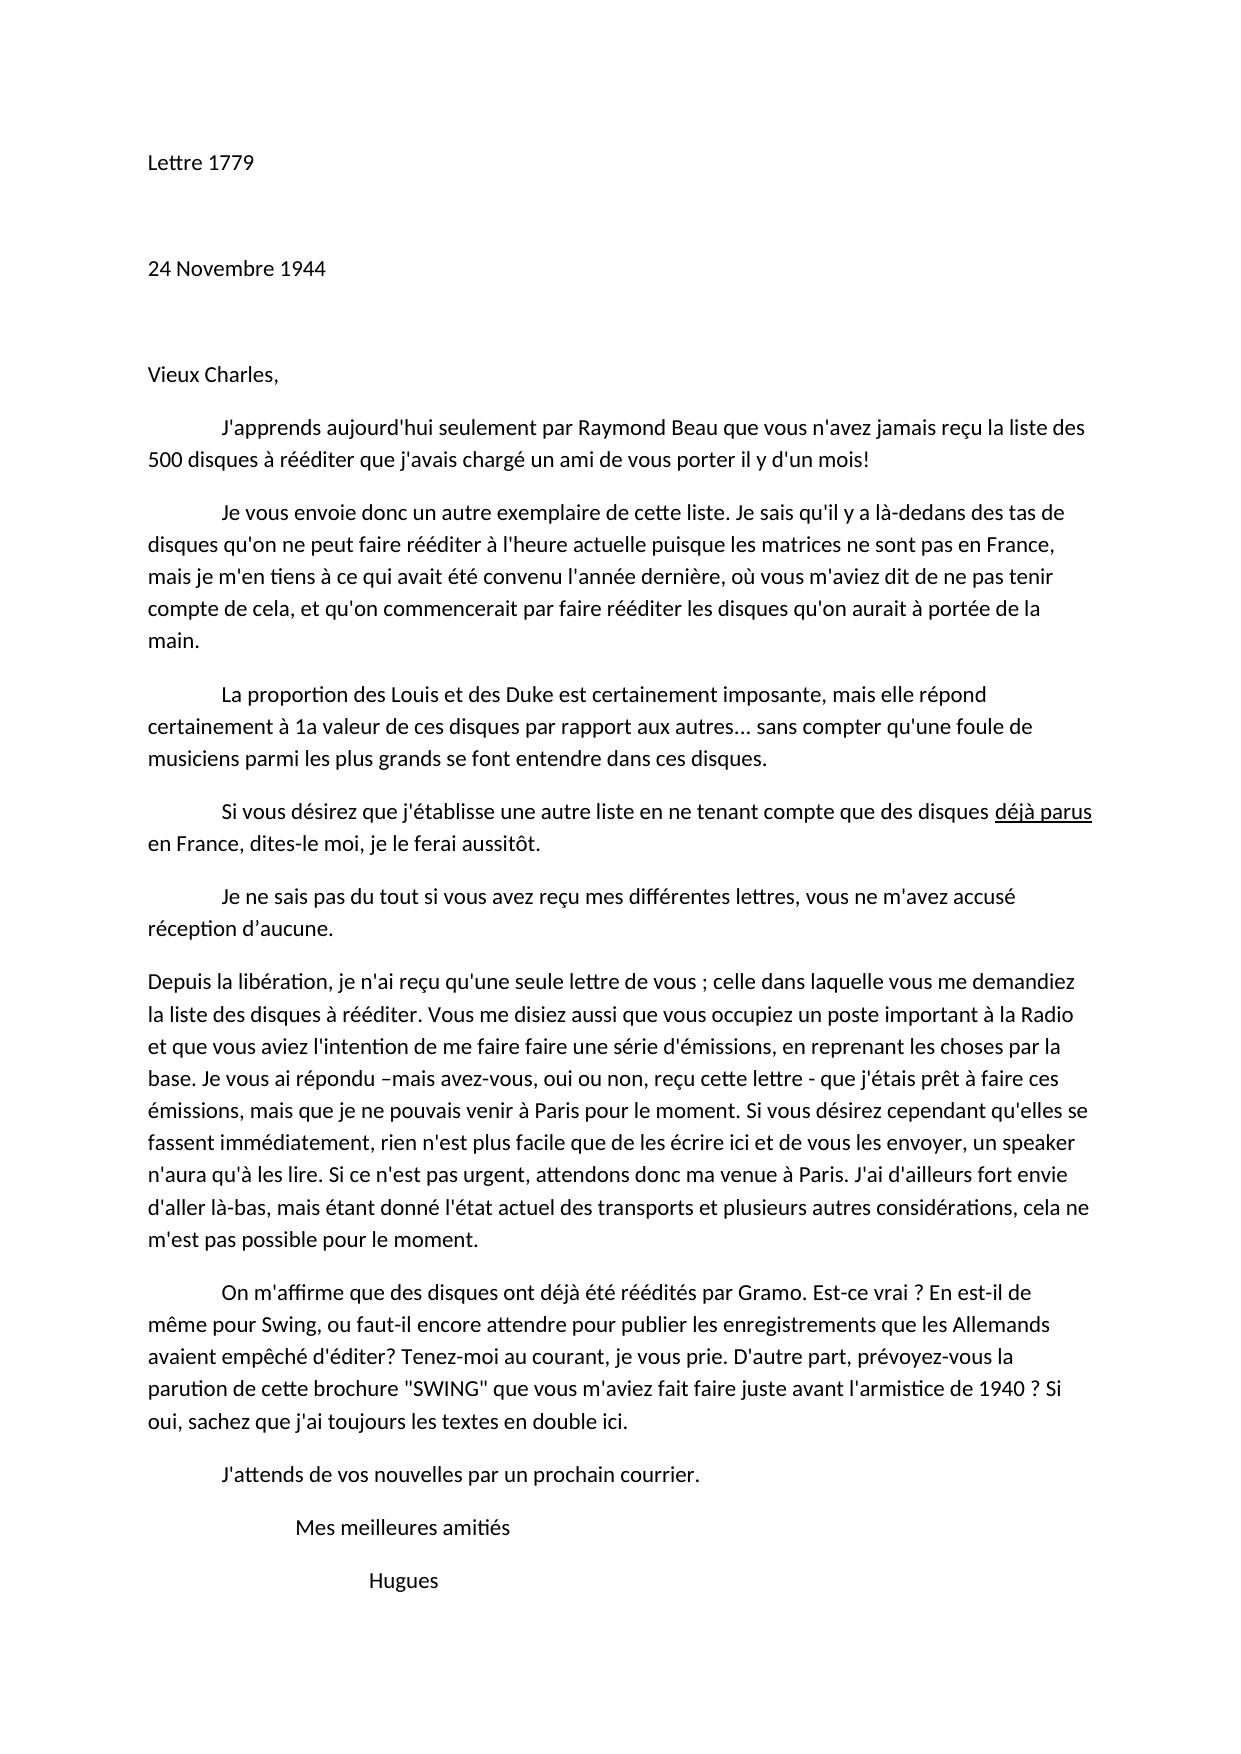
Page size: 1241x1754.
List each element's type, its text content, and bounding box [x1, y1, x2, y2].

text La proportion des Louis et des Duke est certainement imposante, mais elle répond certainement à 1a valeur de ces disques par rapport aux autres... sans compter qu'une foule de musiciens parmi les plus grands se font entendre dans ces disques. [148, 680, 1093, 772]
text Si vous désirez que j'établisse une autre liste en ne tenant compte que des disques déjà parus en France, dites-le moi, je le ferai aussitôt. [148, 797, 1093, 857]
text Je ne sais pas du tout si vous avez reçu mes différentes lettres, vous ne m'avez accusé réception d’aucune. [148, 882, 1093, 942]
text Hugues [148, 1566, 1093, 1594]
text J'attends de vos nouvelles par un prochain courrier. [148, 1460, 1093, 1488]
text Depuis la libération, je n'ai reçu qu'une seule lettre de vous ; celle dans laquelle vous me demandiez la liste des disques à rééditer. Vous me disiez aussi que vous occupiez un poste important à la Radio et que vous aviez l'intention de me faire faire une série d'émissions, en reprenant les choses par la base. Je vous ai répondu –mais avez-vous, oui ou non, reçu cette lettre - que j'étais prêt à faire ces émissions, mais que je ne pouvais venir à Paris pour le moment. Si vous désirez cependant qu'elles se fassent immédiatement, rien n'est plus facile que de les écrire ici et de vous les envoyer, un speaker n'aura qu'à les lire. Si ce n'est pas urgent, attendons donc ma venue à Paris. J'ai d'ailleurs fort envie d'aller là-bas, mais étant donné l'état actuel des transports et plusieurs autres considérations, cela ne m'est pas possible pour le moment. [148, 967, 1093, 1253]
text J'apprends aujourd'hui seulement par Raymond Beau que vous n'avez jamais reçu la liste des 500 disques à rééditer que j'avais chargé un ami de vous porter il y d'un mois! [148, 413, 1093, 473]
text On m'affirme que des disques ont déjà été réédités par Gramo. Est-ce vrai ? En est-il de même pour Swing, ou faut-il encore attendre pour publier les enregistrements que les Allemands avaient empêché d'éditer? Tenez-moi au courant, je vous prie. D'autre part, prévoyez-vous la parution de cette brochure "SWING" que vous m'aviez fait faire juste avant l'armistice de 1940 ? Si oui, sachez que j'ai toujours les textes en double ici. [148, 1278, 1093, 1435]
text Vieux Charles, [148, 360, 1093, 388]
text Lettre 1779 [148, 148, 1093, 176]
text 24 Novembre 1944 [148, 254, 1093, 282]
text Mes meilleures amitiés [221, 1513, 1093, 1541]
text Je vous envoie donc un autre exemplaire de cette liste. Je sais qu'il y a là-dedans des tas de disques qu'on ne peut faire rééditer à l'heure actuelle puisque les matrices ne sont pas en France, mais je m'en tiens à ce qui avait été convenu l'année dernière, où vous m'aviez dit de ne pas tenir compte de cela, et qu'on commencerait par faire rééditer les disques qu'on aurait à portée de la main. [148, 498, 1093, 655]
